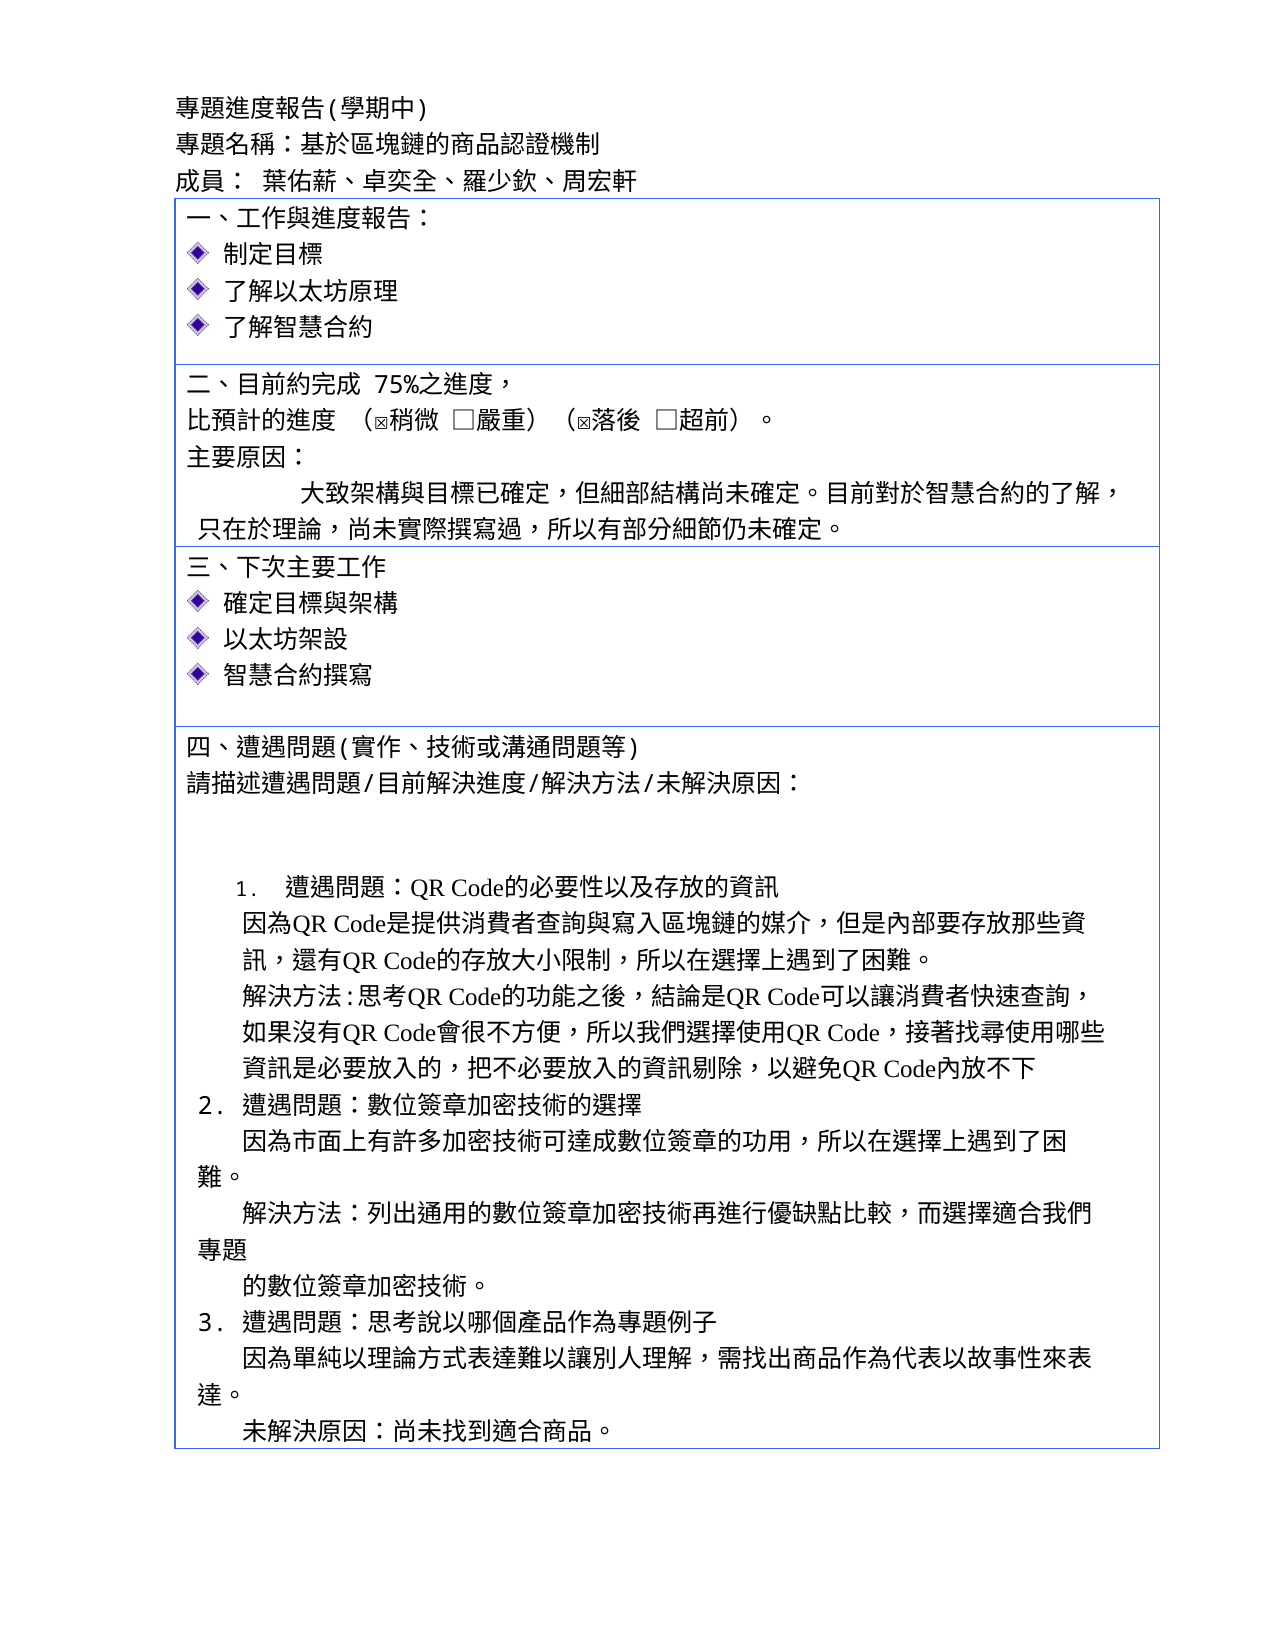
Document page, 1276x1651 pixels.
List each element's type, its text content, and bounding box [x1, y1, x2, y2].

table_cell 四、遭遇問題(實作、技術或溝通問題等) 請描述遭遇問題/目前解決進度/解決方法/未解決原因： [176, 727, 1159, 1448]
table_cell 三、下次主要工作 確定目標與架構 以太坊架設 智慧合約撰寫 [176, 547, 1159, 726]
subtitle 專題進度報告(學期中) [175, 89, 1137, 125]
table_header 遭遇問題：QR Code的必要性以及存放的資訊 因為QR Code是提供消費者查詢與寫入區塊鏈的媒介，但是內部要存放那些資 訊，還有QR Code的存放大小限制，所以在選擇上遇到了困難。 解決方法:思考QR Code的功能之後，結論是QR Code可以讓消費者快速查詢， 如果沒有QR Code會很不方便，所以我們選擇使用QR Code，接著找尋使用哪些 資訊是必要放入的，把不必要放入的資訊剔除，以避免QR Code內放不下 2. 遭遇問題：數位簽章加密技術的選擇 因為市面上有許多加密技術可達成數位簽章的功用，所以在選擇上遇到了困 難。 解決方法：列出通用的數位簽章加密技術再進行優缺點比較，而選擇適合我們專題 的數位簽章加密技術。 3. 遭遇問題：思考說以哪個產品作為專題例子 因為單純以理論方式表達難以讓別人理解，需找出商品作為代表以故事性來表達。 未解決原因：尚未找到適合商品。 [186, 834, 1127, 1448]
table_header 大致架構與目標已確定，但細部結構尚未確定。目前對於智慧合約的了解，只在於理論，尚未實際撰寫過，所以有部分細節仍未確定。 [186, 473, 1148, 546]
table_header 一、工作與進度報告： 制定目標 了解以太坊原理 了解智慧合約 [176, 199, 1159, 363]
text 成員： 葉佑薪、卓奕全、羅少欽、周宏軒 [175, 161, 1137, 197]
table_cell 二、目前約完成 75%之進度， 比預計的進度 （☒稍微 □嚴重）（☒落後 □超前）。 主要原因： [176, 365, 1159, 546]
text 專題名稱：基於區塊鏈的商品認證機制 [175, 125, 1137, 161]
